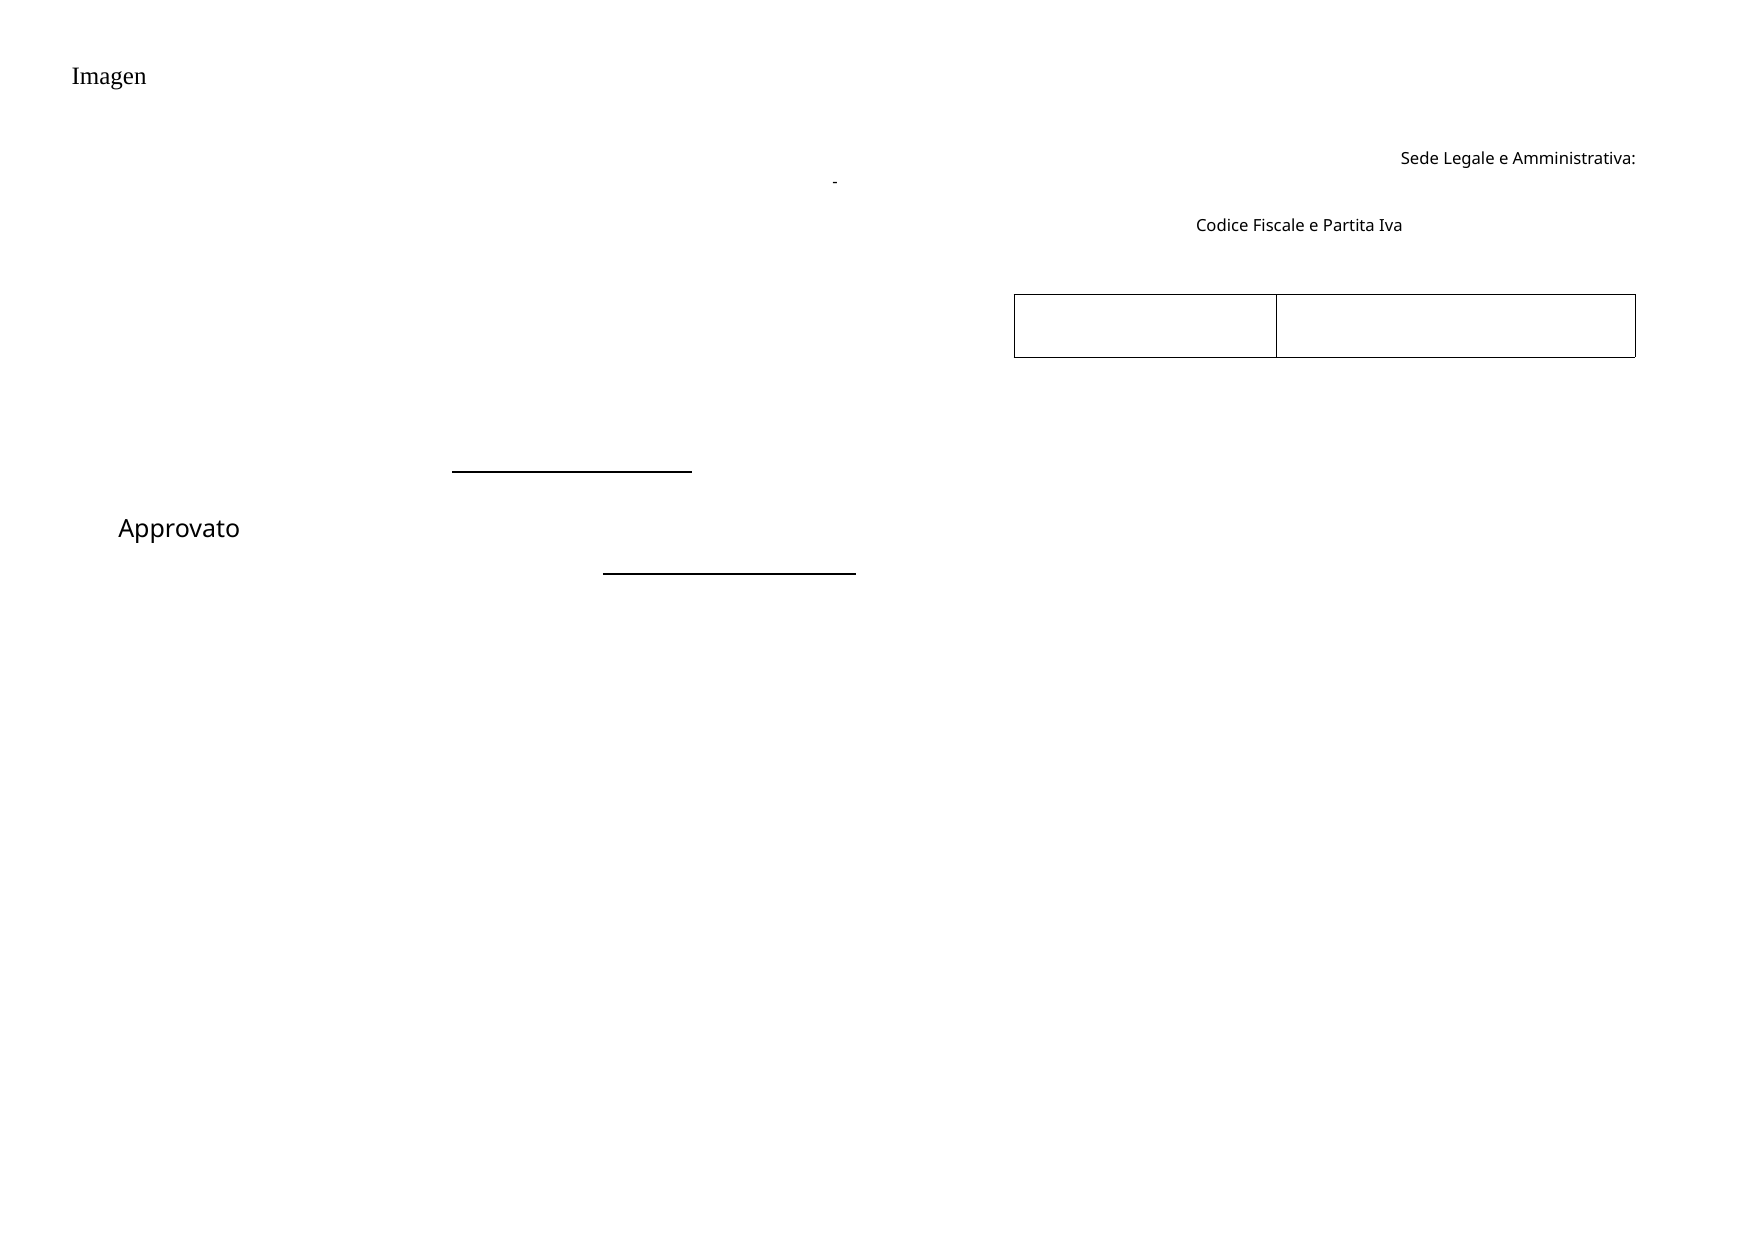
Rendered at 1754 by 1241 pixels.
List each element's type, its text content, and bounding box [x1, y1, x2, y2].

table_cell [664, 294, 849, 357]
table_cell [119, 294, 287, 357]
table_cell [850, 294, 1014, 357]
table_cell € <italian_number(sumif(o.line_ids, "total_amount", [('payer','=','employee'), ('product_id.name','=', 'KM auto')]) or 0.0, precision=2)> [1277, 295, 1635, 357]
text Approvato [118, 510, 1636, 544]
table_cell [1015, 295, 1276, 357]
text <o.employee_id.name.upper() or ''> [118, 442, 1636, 476]
table_cell [287, 294, 664, 357]
text <o.user_valid and o.user_valid.name.upper() or ''> [118, 544, 1636, 578]
